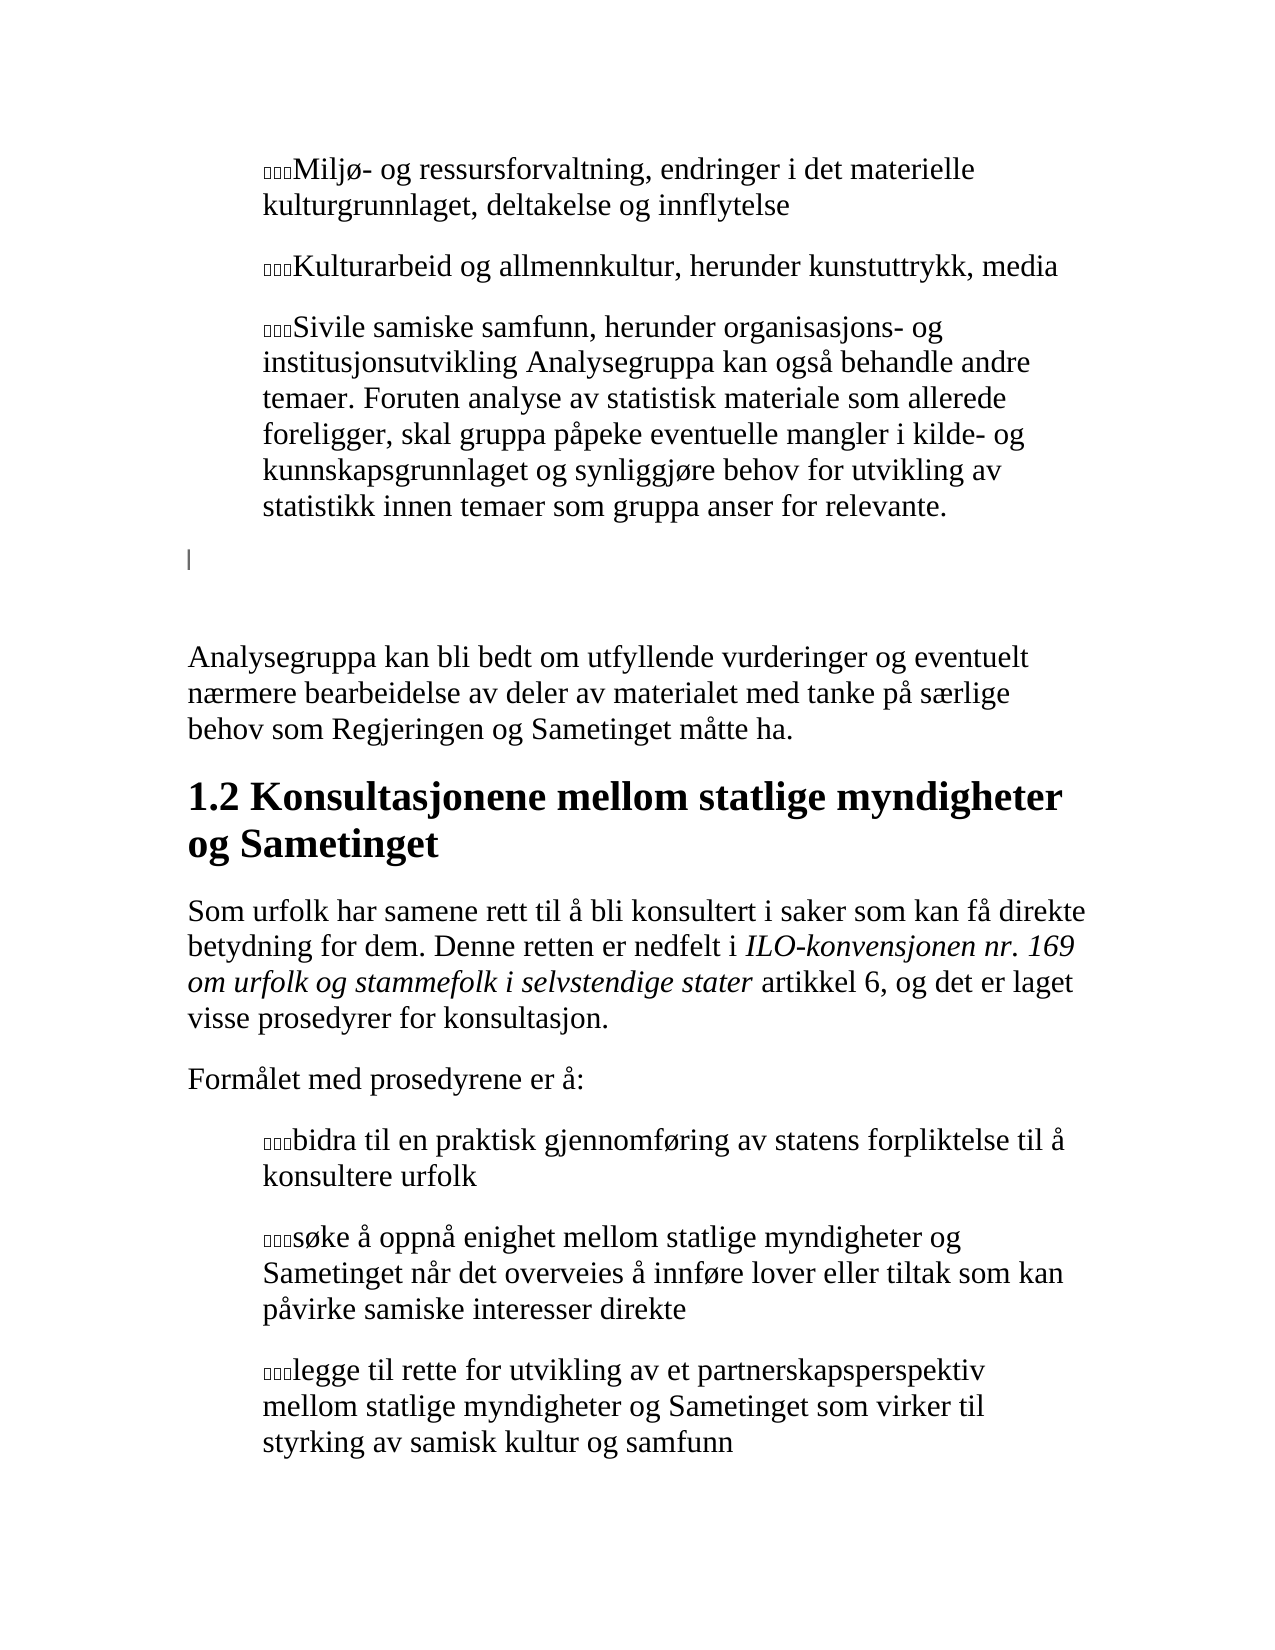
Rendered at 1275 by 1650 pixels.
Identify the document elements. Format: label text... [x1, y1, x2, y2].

list Kulturarbeid og allmennkultur, herunder kunstuttrykk, media [187, 247, 1087, 283]
text Analysegruppa kan bli bedt om utfyllende vurderinger og eventuelt nærmere bearbeidelse av deler av materialet med tanke på særlige behov som Regjeringen og Sametinget måtte ha. [187, 638, 1087, 746]
list Sivile samiske samfunn, herunder organisasjons- og institusjonsutvikling Analysegruppa kan også behandle andre temaer. Foruten analyse av statistisk materiale som allerede foreligger, skal gruppa påpeke eventuelle mangler i kilde- og kunnskapsgrunnlaget og synliggjøre behov for utvikling av statistikk innen temaer som gruppa anser for relevante. [187, 308, 1087, 523]
text Som urfolk har samene rett til å bli konsultert i saker som kan få direkte betydning for dem. Denne retten er nedfelt i ILO-konvensjonen nr. 169 om urfolk og stammefolk i selvstendige stater artikkel 6, og det er laget visse prosedyrer for konsultasjon. [187, 892, 1087, 1036]
list legge til rette for utvikling av et partnerskapsperspektiv mellom statlige myndigheter og Sametinget som virker til styrking av samisk kultur og samfunn [187, 1351, 1087, 1459]
list Miljø- og ressursforvaltning, endringer i det materielle kulturgrunnlaget, deltakelse og innflytelse [187, 150, 1087, 222]
list søke å oppnå enighet mellom statlige myndigheter og Sametinget når det overveies å innføre lover eller tiltak som kan påvirke samiske interesser direkte [187, 1218, 1087, 1326]
text 1.2 Konsultasjonene mellom statlige myndigheter og Sametinget [187, 771, 1087, 867]
list bidra til en praktisk gjennomføring av statens forpliktelse til å konsultere urfolk [187, 1121, 1087, 1193]
text Formålet med prosedyrene er å: [187, 1061, 1087, 1096]
